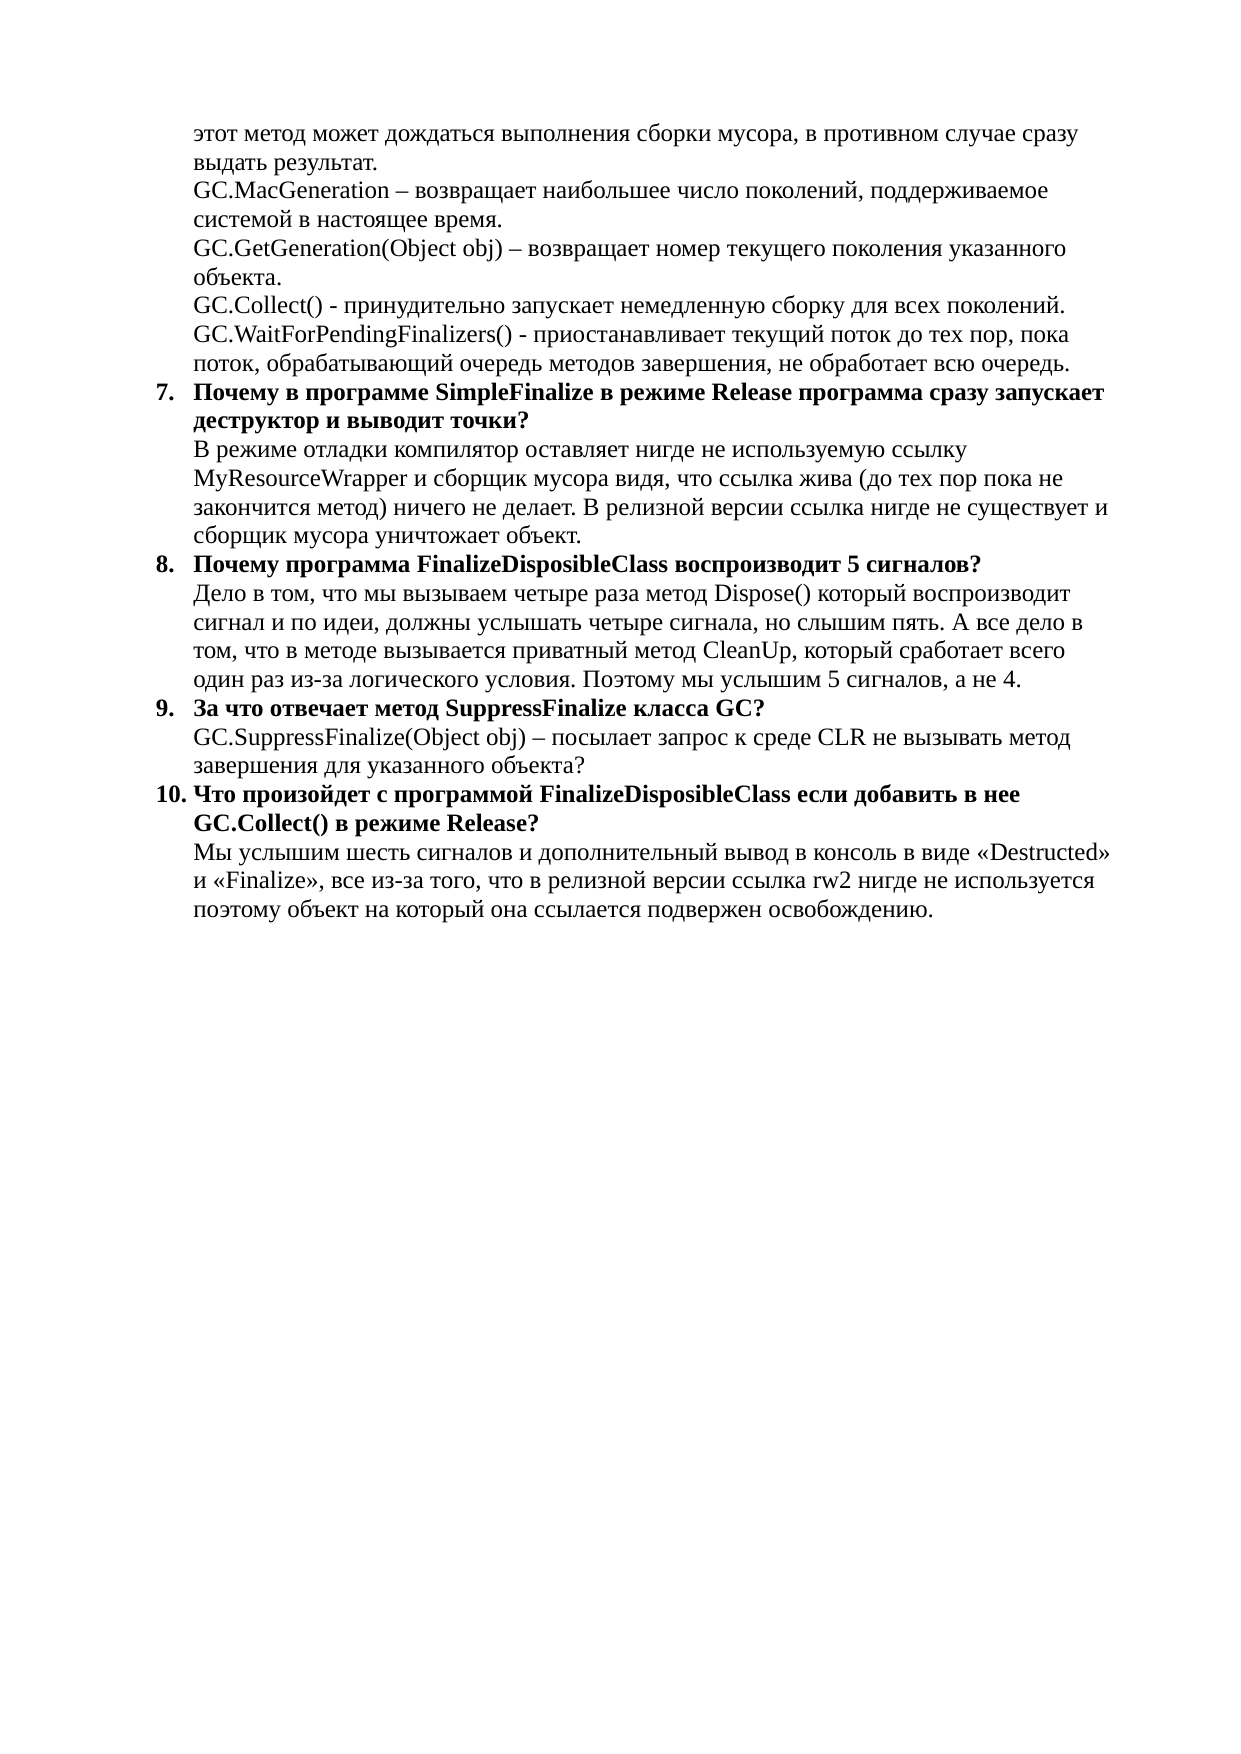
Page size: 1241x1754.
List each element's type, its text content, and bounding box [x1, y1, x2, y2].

list Почему программа FinalizeDisposibleClass воспроизводит 5 сигналов? [156, 549, 1122, 578]
list GC.MacGeneration – возвращает наибольшее число поколений, поддерживаемое системой в настоящее время. [156, 176, 1122, 233]
list GC.Collect() - принудительно запускает немедленную сборку для всех поколений. [156, 291, 1122, 319]
list Что произойдет с программой FinalizeDisposibleClass если добавить в нее GC.Collect() в режиме Release? [156, 779, 1122, 837]
list В режиме отладки компилятор оставляет нигде не используемую ссылку MyResourceWrapper и сборщик мусора видя, что ссылка жива (до тех пор пока не закончится метод) ничего не делает. В релизной версии ссылка нигде не существует и сборщик мусора уничтожает объект. [156, 434, 1122, 549]
list За что отвечает метод SuppressFinalize класса GC? [156, 693, 1122, 722]
list Мы услышим шесть сигналов и дополнительный вывод в консоль в виде «Destructed» и «Finalize», все из-за того, что в релизной версии ссылка rw2 нигде не используется поэтому объект на который она ссылается подвержен освобождению. [156, 837, 1122, 923]
list GC.GetGeneration(Object obj) – возвращает номер текущего поколения указанного объекта. [156, 233, 1122, 291]
list GC.SuppressFinalize(Object obj) – посылает запрос к среде CLR не вызывать метод завершения для указанного объекта? [156, 722, 1122, 779]
list GC.WaitForPendingFinalizers() - приостанавливает текущий поток до тех пор, пока поток, обрабатывающий очередь методов завершения, не обработает всю очередь. [156, 319, 1122, 377]
list Дело в том, что мы вызываем четыре раза метод Dispose() который воспроизводит сигнал и по идеи, должны услышать четыре сигнала, но слышим пять. А все дело в том, что в методе вызывается приватный метод CleanUp, который сработает всего один раз из-за логического условия. Поэтому мы услышим 5 сигналов, а не 4. [156, 578, 1122, 693]
list Почему в программе SimpleFinalize в режиме Release программа сразу запускает деструктор и выводит точки? [156, 377, 1122, 434]
list этот метод может дождаться выполнения сборки мусора, в противном случае сразу выдать результат. [156, 118, 1122, 176]
